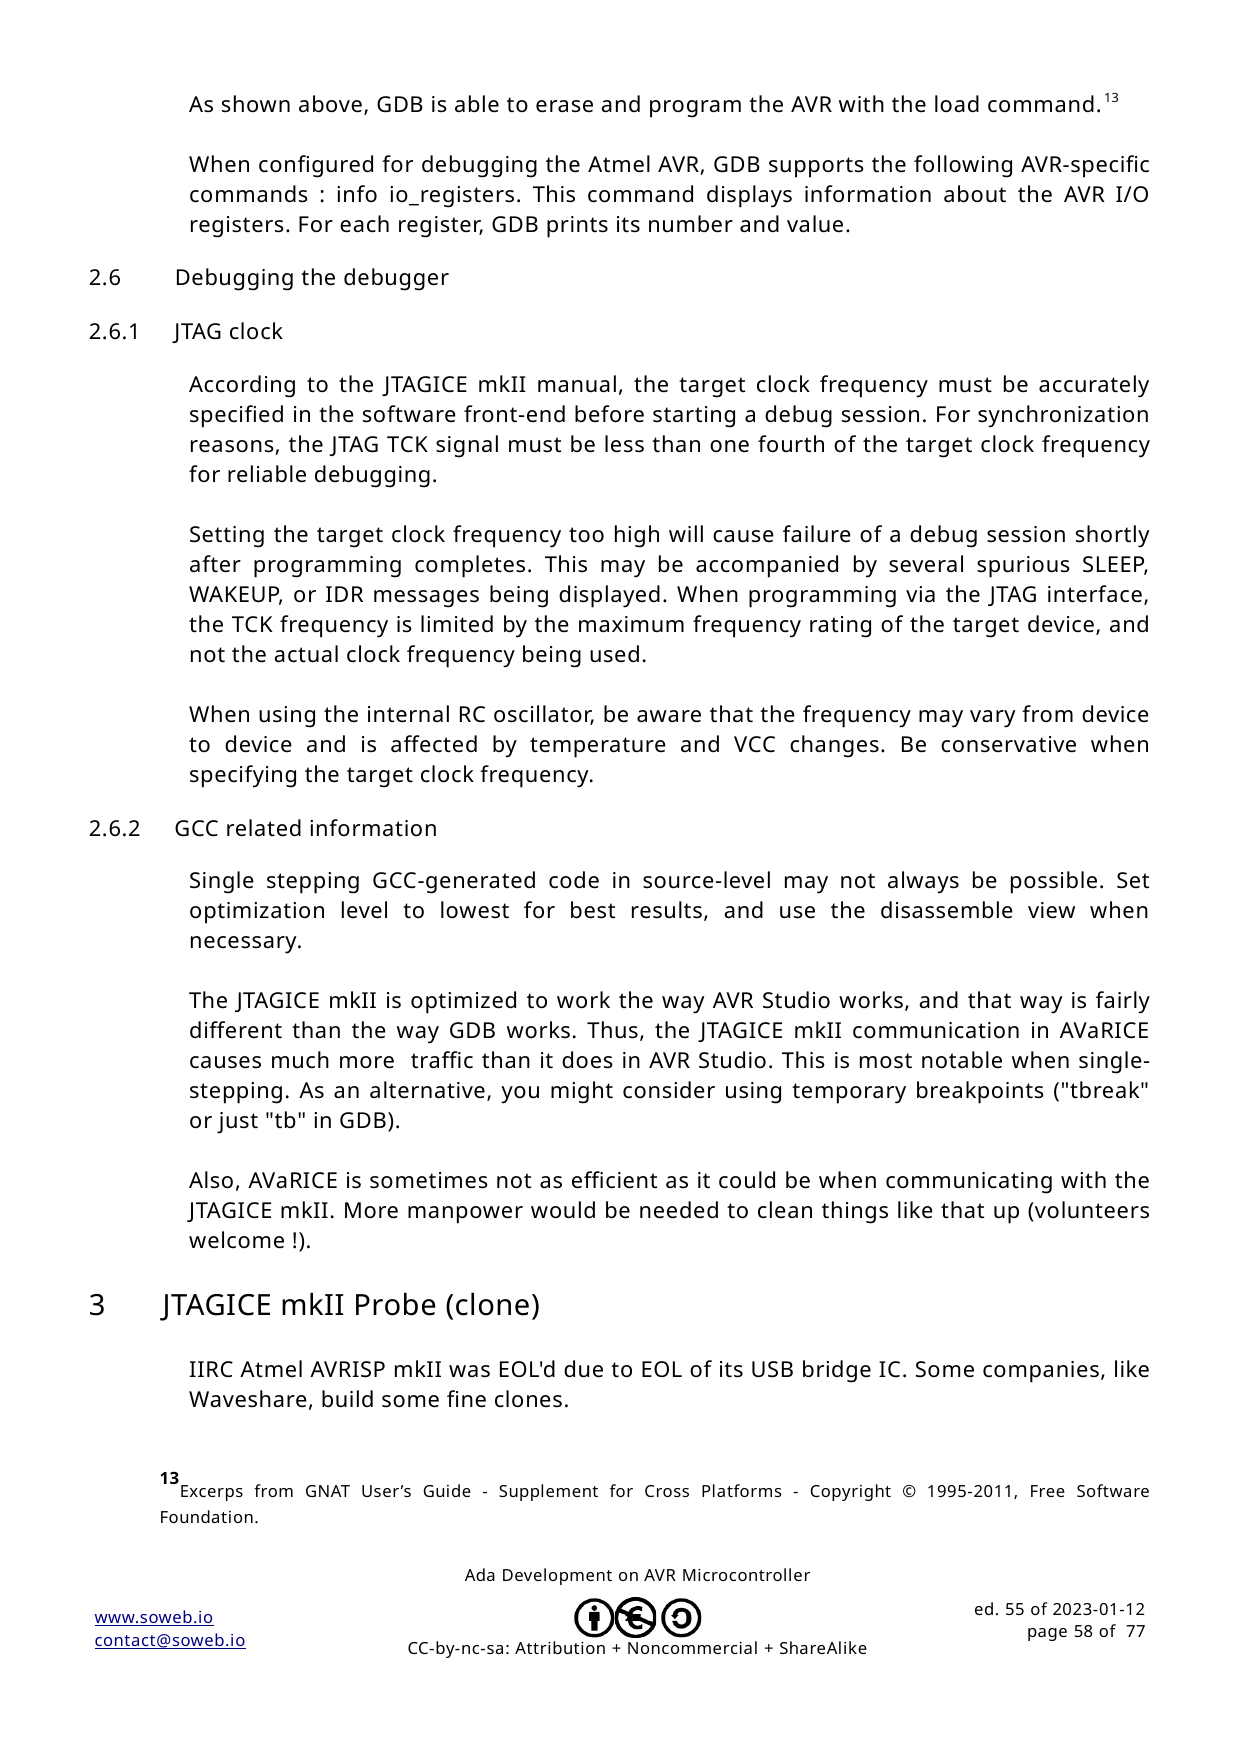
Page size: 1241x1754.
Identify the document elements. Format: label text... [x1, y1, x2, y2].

text Single stepping GCC-generated code in source-level may not always be possible. Set optimization level to lowest for best results, and use the disassemble view when necessary. [189, 865, 1152, 955]
text As shown above, GDB is able to erase and program the AVR with the load command. [189, 88, 1152, 118]
subtitle Debugging the debugger [88, 262, 1152, 292]
text Setting the target clock frequency too high will cause failure of a debug session shortly after programming completes. This may be accompanied by several spurious SLEEP, WAKEUP, or IDR messages being displayed. When programming via the JTAG interface, the TCK frequency is limited by the maximum frequency rating of the target device, and not the actual clock frequency being used. [189, 519, 1152, 669]
picture [660, 1597, 702, 1638]
picture [573, 1597, 657, 1638]
text The JTAGICE mkII is optimized to work the way AVR Studio works, and that way is fairly different than the way GDB works. Thus, the JTAGICE mkII communication in AVaRICE causes much more traffic than it does in AVR Studio. This is most notable when single-stepping. As an alternative, you might consider using temporary breakpoints ("tbreak" or just "tb" in GDB). [189, 985, 1152, 1135]
subtitle GCC related information [88, 812, 1152, 853]
text When configured for debugging the Atmel AVR, GDB supports the following AVR-specific commands : info io_registers. This command displays information about the AVR I/O registers. For each register, GDB prints its number and value. [189, 148, 1152, 238]
subtitle JTAG clock [88, 316, 1152, 357]
text Also, AVaRICE is sometimes not as efficient as it could be when communicating with the JTAGICE mkII. More manpower would be needed to clean things like that up (volunteers welcome !). [189, 1165, 1152, 1255]
text Excerps from GNAT User’s Guide - Supplement for Cross Platforms - Copyright © 1995-2011, Free Software Foundation. [159, 1466, 1152, 1528]
text When using the internal RC oscillator, be aware that the frequency may vary from device to device and is affected by temperature and VCC changes. Be conservative when specifying the target clock frequency. [189, 699, 1152, 789]
text IIRC Atmel AVRISP mkII was EOL'd due to EOL of its USB bridge IC. Some companies, like Waveshare, build some fine clones. [189, 1354, 1152, 1414]
subtitle JTAGICE mkII Probe (clone) [88, 1284, 1152, 1324]
text According to the JTAGICE mkII manual, the target clock frequency must be accurately specified in the software front-end before starting a debug session. For synchronization reasons, the JTAG TCK signal must be less than one fourth of the target clock frequency for reliable debugging. [189, 369, 1152, 489]
